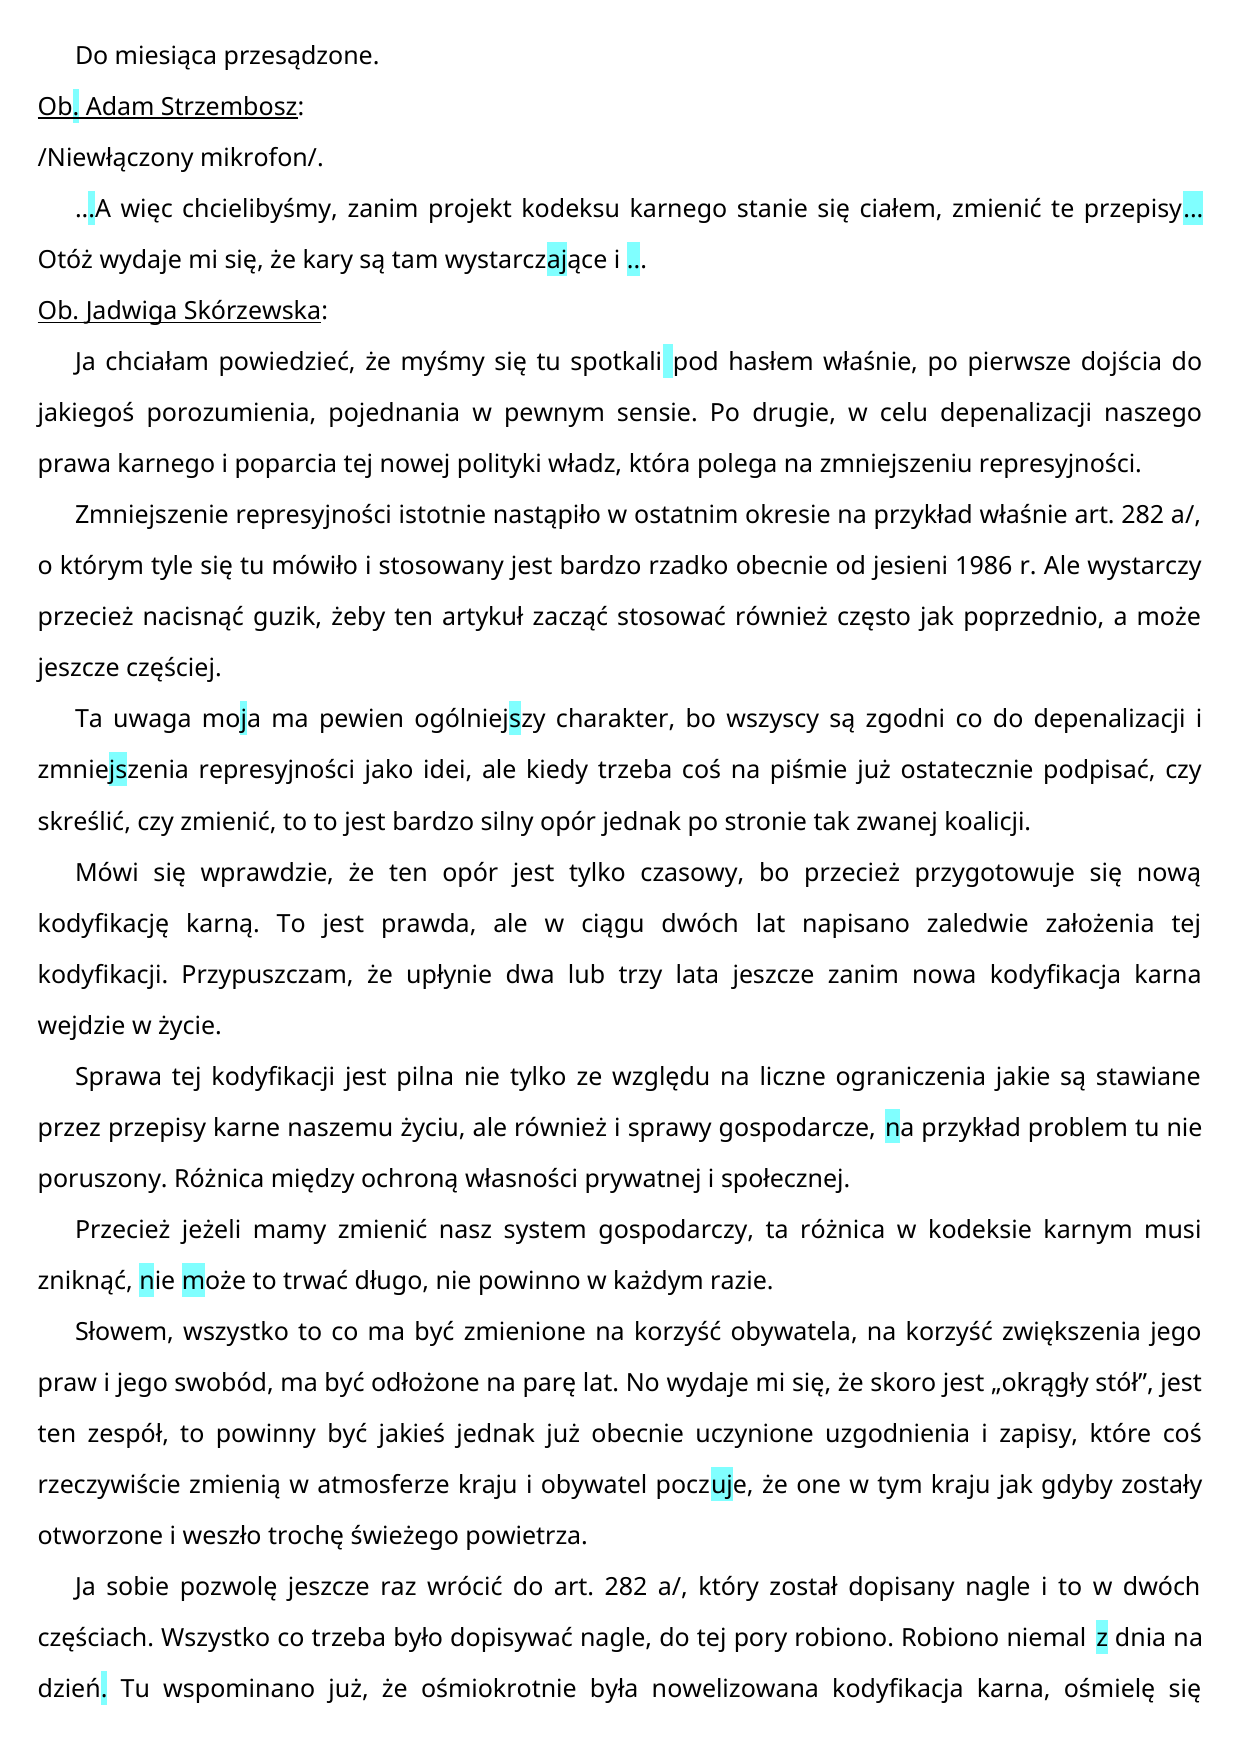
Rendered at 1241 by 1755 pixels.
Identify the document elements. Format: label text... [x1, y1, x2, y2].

text Słowem, wszystko to co ma być zmienione na korzyść obywatela, na korzyść zwiększenia jego praw i jego swobód, ma być odłożone na parę lat. No wydaje mi się, że skoro jest „okrągły stół”, jest ten zespół, to powinny być jakieś jednak już obecnie uczynione uzgodnienia i zapisy, które coś rzeczywiście zmienią w atmosferze kraju i obywatel poczuje, że one w tym kraju jak gdyby zostały otworzone i weszło trochę świeżego powietrza. [37, 1313, 1203, 1552]
text Ob. Jadwiga Skórzewska: [37, 293, 1203, 327]
text /Niewłączony mikrofon/. [37, 139, 1203, 174]
text Zmniejszenie represyjności istotnie nastąpiło w ostatnim okresie na przykład właśnie art. 282 a/, o którym tyle się tu mówiło i stosowany jest bardzo rzadko obecnie od jesieni 1986 r. Ale wystarczy przecież nacisnąć guzik, żeby ten artykuł zacząć stosować również często jak poprzednio, a może jeszcze częściej. [37, 497, 1203, 684]
text Mówi się wprawdzie, że ten opór jest tylko czasowy, bo przecież przygotowuje się nową kodyfikację karną. To jest prawda, ale w ciągu dwóch lat napisano zaledwie założenia tej kodyfikacji. Przypuszczam, że upłynie dwa lub trzy lata jeszcze zanim nowa kodyfikacja karna wejdzie w życie. [37, 854, 1203, 1041]
text ...A więc chcielibyśmy, zanim projekt kodeksu karnego stanie się ciałem, zmienić te przepisy... Otóż wydaje mi się, że kary są tam wystarczające i ... [37, 191, 1203, 276]
text Ta uwaga moja ma pewien ogólniejszy charakter, bo wszyscy są zgodni co do depenalizacji i zmniejszenia represyjności jako idei, ale kiedy trzeba coś na piśmie już ostatecznie podpisać, czy skreślić, czy zmienić, to to jest bardzo silny opór jednak po stronie tak zwanej koalicji. [37, 701, 1203, 837]
text Do miesiąca przesądzone. [37, 37, 1203, 72]
text Przecież jeżeli mamy zmienić nasz system gospodarczy, ta różnica w kodeksie karnym musi zniknąć, nie może to trwać długo, nie powinno w każdym razie. [37, 1211, 1203, 1297]
text Ja chciałam powiedzieć, że myśmy się tu spotkali pod hasłem właśnie, po pierwsze dojścia do jakiegoś porozumienia, pojednania w pewnym sensie. Po drugie, w celu depenalizacji naszego prawa karnego i poparcia tej nowej polityki władz, która polega na zmniejszeniu represyjności. [37, 344, 1203, 480]
text Sprawa tej kodyfikacji jest pilna nie tylko ze względu na liczne ograniczenia jakie są stawiane przez przepisy karne naszemu życiu, ale również i sprawy gospodarcze, na przykład problem tu nie poruszony. Różnica między ochroną własności prywatnej i społecznej. [37, 1058, 1203, 1194]
text Ja sobie pozwolę jeszcze raz wrócić do art. 282 a/, który został dopisany nagle i to w dwóch częściach. Wszystko co trzeba było dopisywać nagle, do tej pory robiono. Robiono niemal z dnia na dzień. Tu wspominano już, że ośmiokrotnie była nowelizowana kodyfikacja karna, ośmielę się [37, 1569, 1203, 1705]
text Ob. Adam Strzembosz: [37, 88, 1203, 123]
